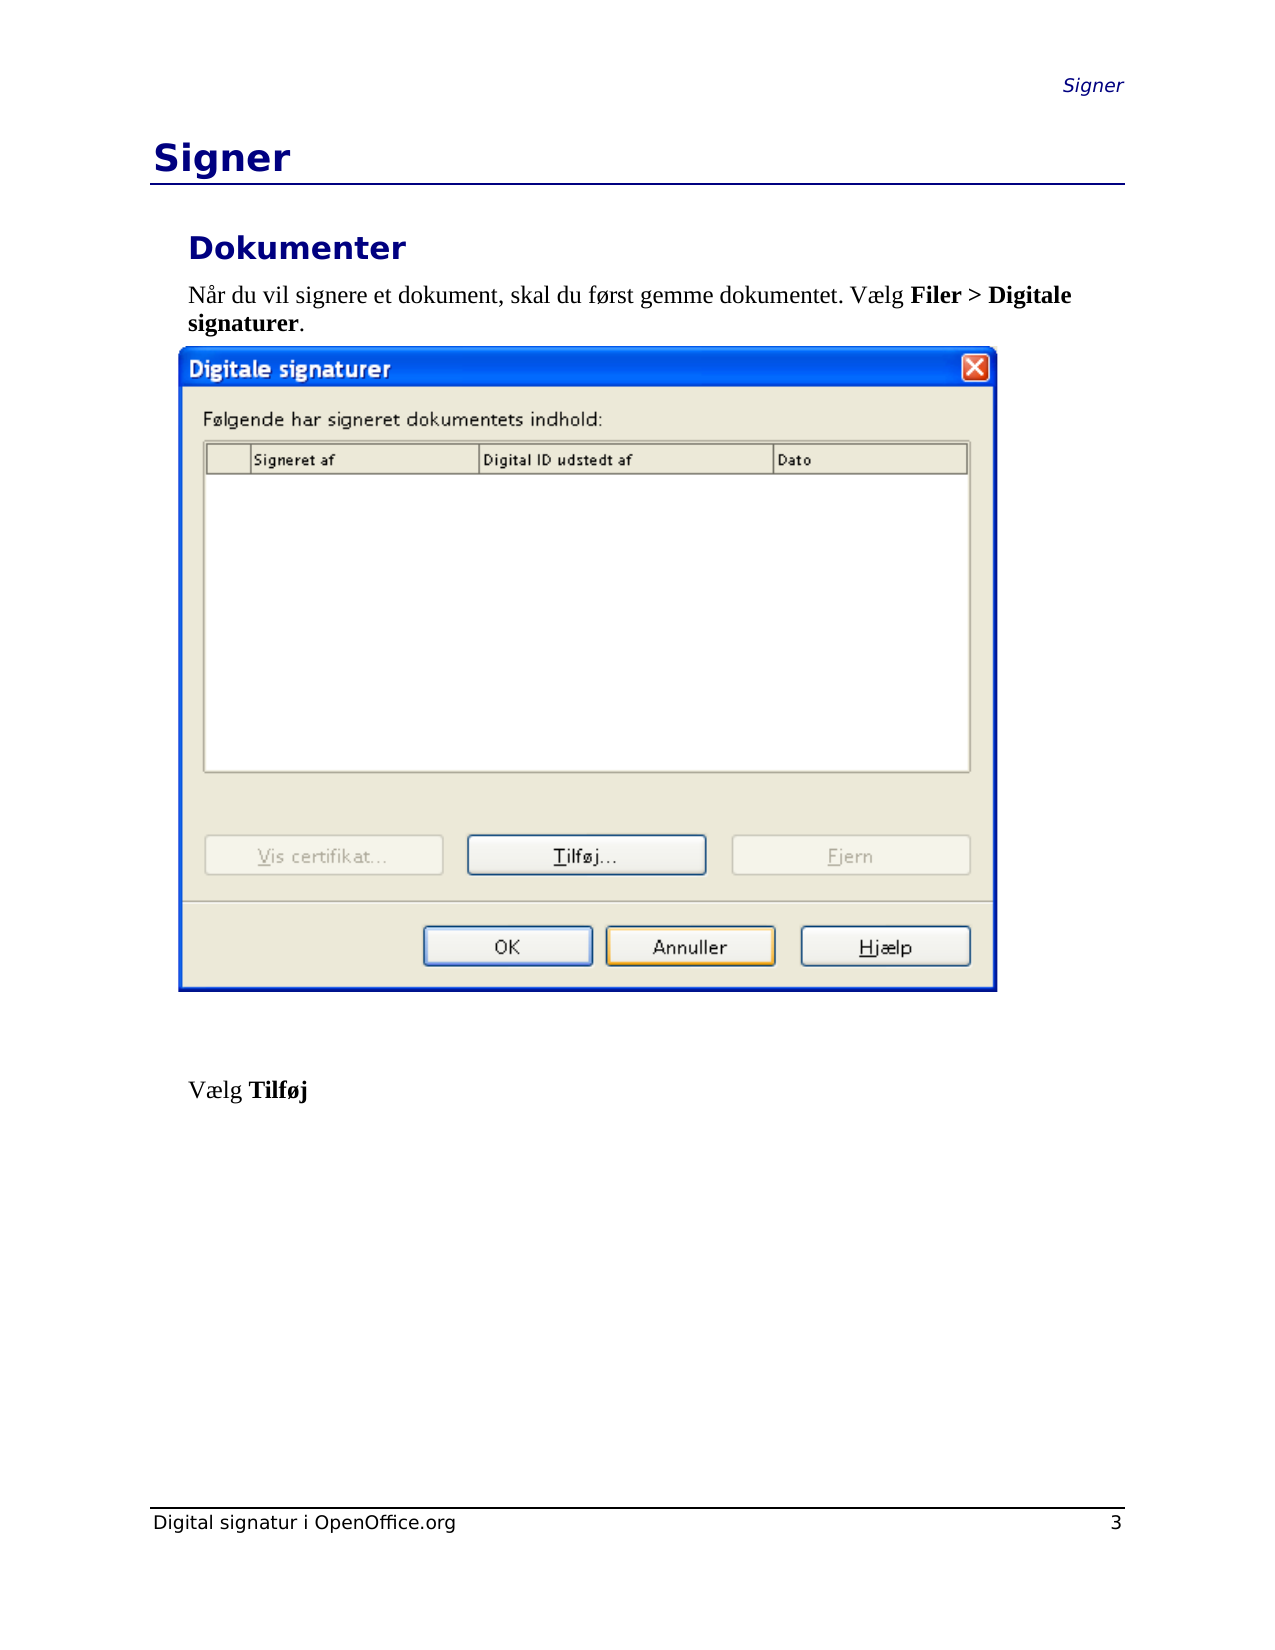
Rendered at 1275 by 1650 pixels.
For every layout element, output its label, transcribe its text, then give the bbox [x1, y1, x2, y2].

subtitle Dokumenter [188, 230, 1125, 267]
text Vælg Tilføj [188, 1077, 1125, 1104]
text Når du vil signere et dokument, skal du først gemme dokumentet. Vælg Filer > Digitale signaturer. [188, 281, 1125, 337]
picture [178, 346, 998, 992]
subtitle Signer [150, 134, 1125, 183]
